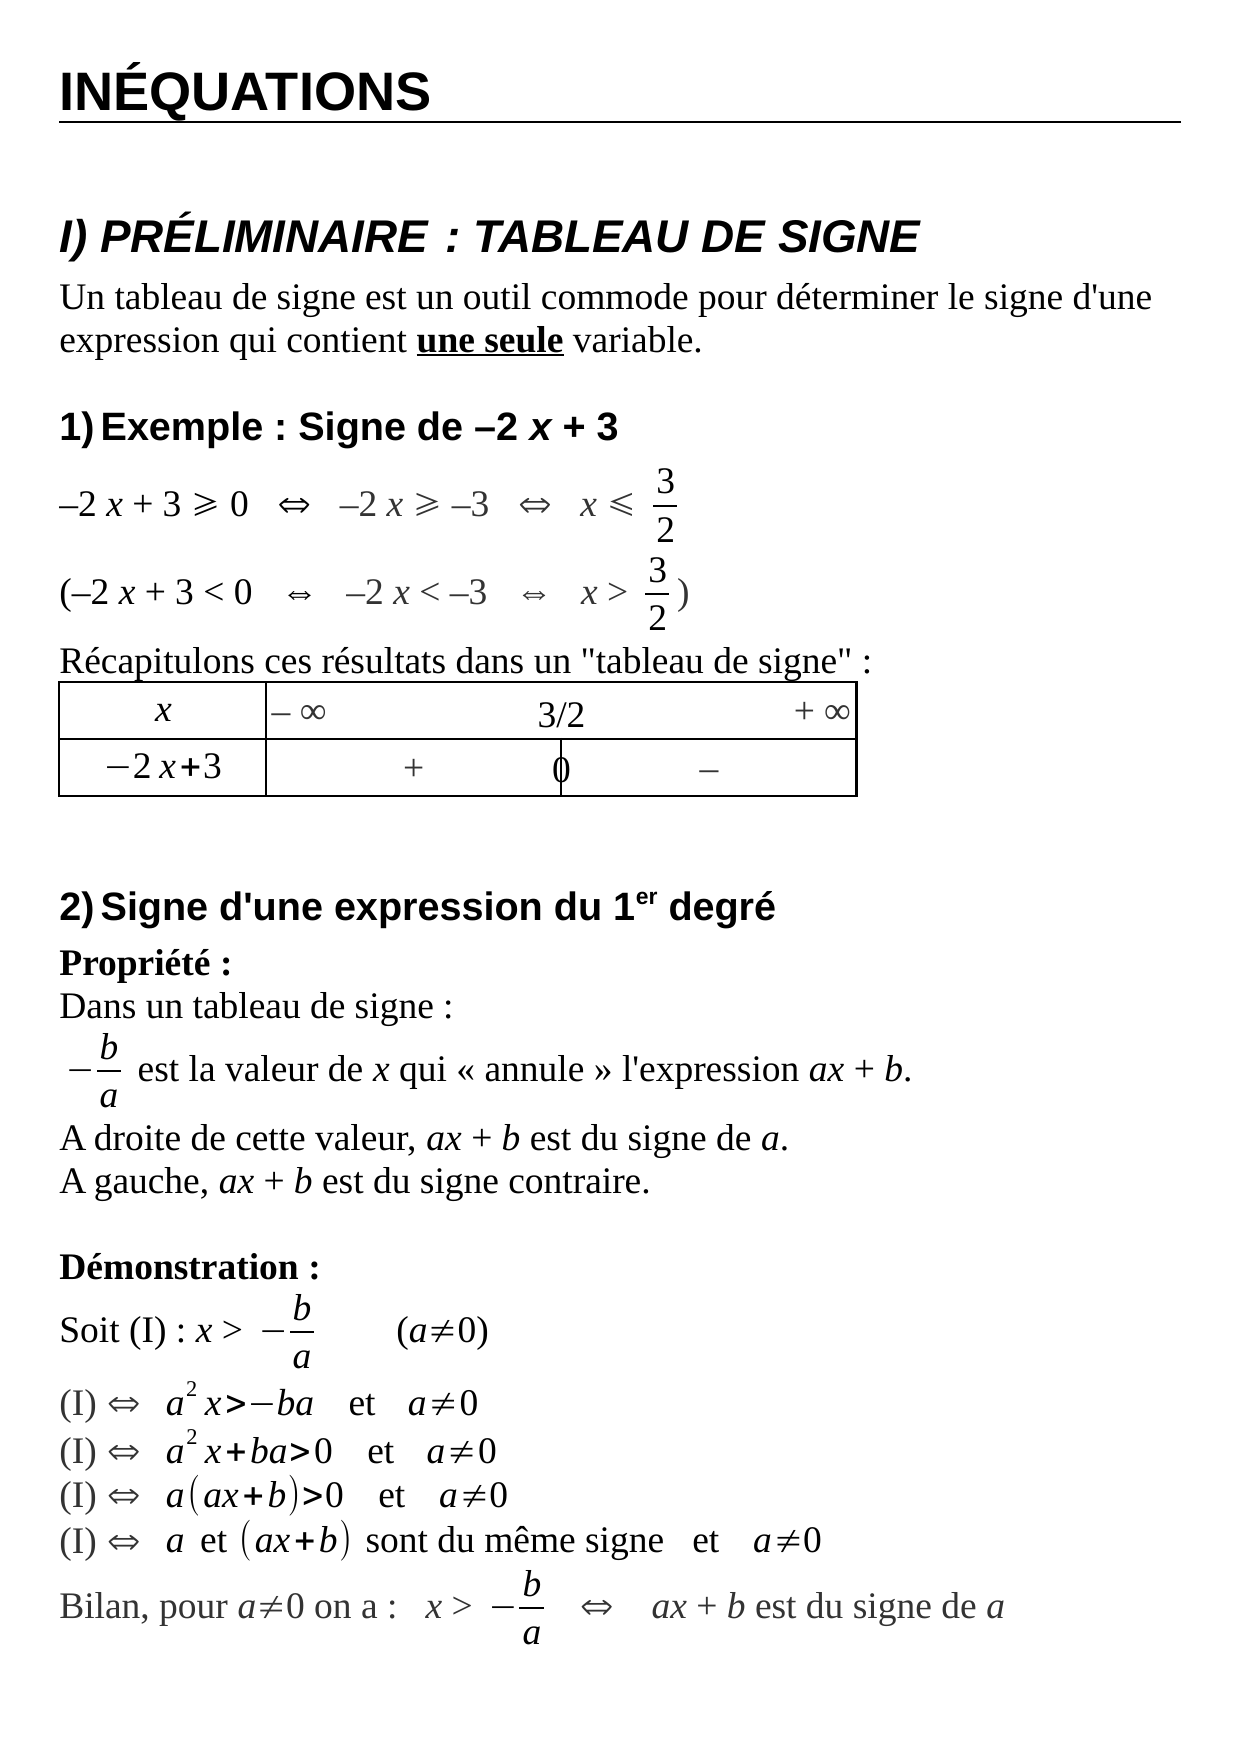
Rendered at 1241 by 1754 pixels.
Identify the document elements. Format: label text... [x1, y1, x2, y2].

table_cell – [562, 740, 855, 794]
text Récapitulons ces résultats dans un "tableau de signe" : [59, 638, 1181, 681]
text Inéquations [59, 59, 1181, 121]
table_header – ∞ [267, 683, 561, 738]
text (I) ⇔ [59, 1518, 1181, 1563]
text (I) ⇔ [59, 1472, 1181, 1518]
text (I) ⇔ [59, 1424, 1181, 1472]
text est la valeur de x qui « annule » l'expression ax + b. [59, 1026, 1181, 1115]
text –2 x + 3  0 ⇔ –2 x  –3 ⇔ x  [59, 461, 1181, 549]
table_cell + [267, 740, 560, 794]
text Bilan, pour a≠0 on a : x > ⇔ ax + b est du signe de a [59, 1563, 1181, 1652]
text Dans un tableau de signe : [59, 983, 1181, 1026]
text Un tableau de signe est un outil commode pour déterminer le signe d'une expression qui contient une seule variable. [59, 274, 1181, 360]
table_header [60, 683, 265, 738]
text A gauche, ax + b est du signe contraire. [59, 1158, 1181, 1201]
text Démonstration : [59, 1244, 1181, 1287]
table_header + ∞ [561, 683, 855, 738]
list Exemple : Signe de –2 x + 3 [59, 403, 1181, 449]
text Propriété : [59, 940, 1181, 983]
text (I) ⇔ [59, 1376, 1181, 1424]
text Soit (I) : x > (a≠0) [59, 1287, 1181, 1376]
table_cell [60, 740, 265, 794]
list Préliminaire : Tableau de signe [59, 210, 1181, 262]
text A droite de cette valeur, ax + b est du signe de a. [59, 1115, 1181, 1158]
text (–2 x + 3 < 0 ⇔ –2 x < –3 ⇔ x > ) [59, 549, 1181, 638]
list Signe d'une expression du 1er degré [59, 883, 1181, 928]
